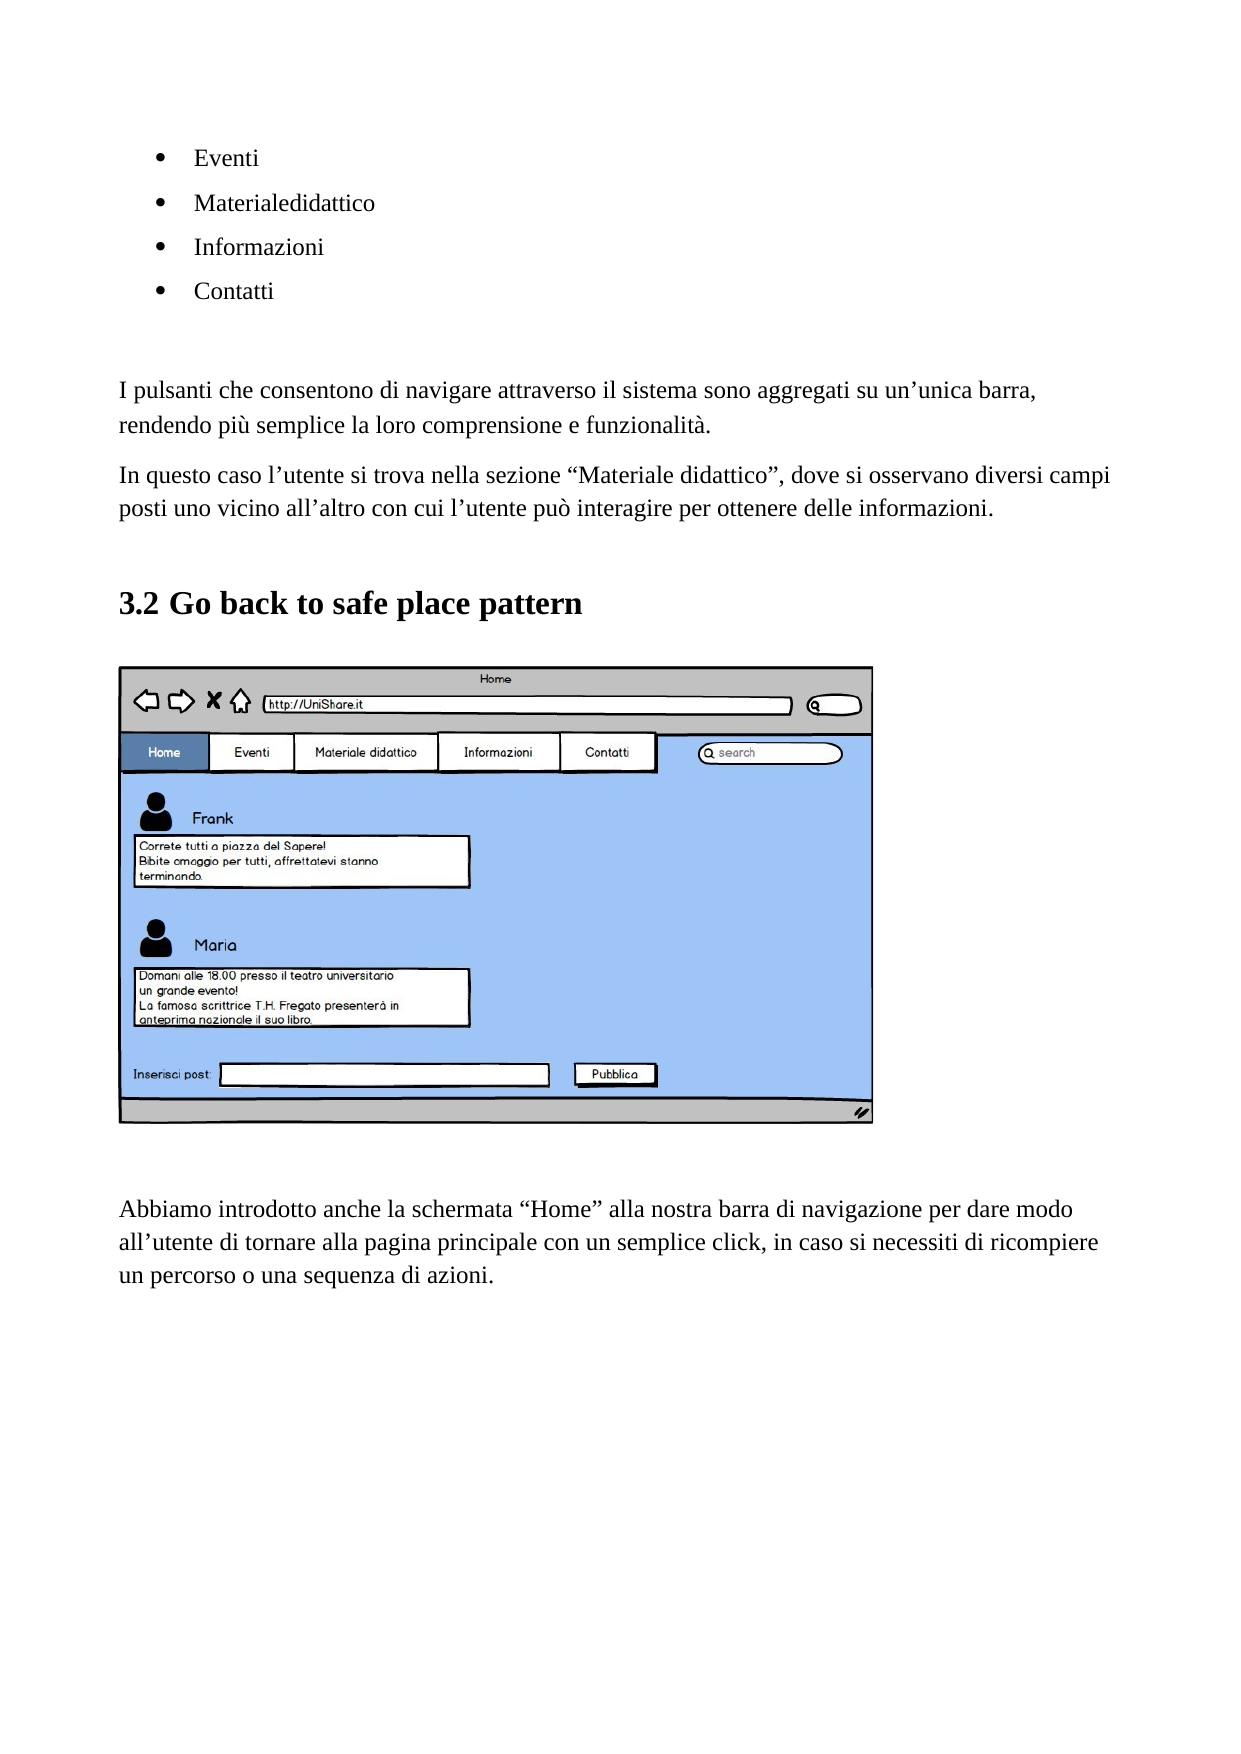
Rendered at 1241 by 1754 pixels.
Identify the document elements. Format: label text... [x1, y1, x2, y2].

list Contatti [156, 276, 1171, 304]
text I pulsanti che consentono di navigare attraverso il sistema sono aggregati su un’unica barra, rendendo più semplice la loro comprensione e funzionalità. [119, 376, 1039, 439]
list Informazioni [156, 232, 1171, 260]
text Abbiamo introdotto anche la schermata “Home” alla nostra barra di navigazione per dare modo all’utente di tornare alla pagina principale con un semplice click, in caso si necessiti di ricompiere un percorso o una sequenza di azioni. [119, 1194, 1102, 1289]
list Materialedidattico [156, 188, 1171, 216]
picture [118, 666, 874, 1124]
text In questo caso l’utente si trova nella sezione “Materiale didattico”, dove si osservano diversi campi posti uno vicino all’altro con cui l’utente può interagire per ottenere delle informazioni. [119, 460, 1113, 522]
subtitle Go back to safe place pattern [119, 583, 1171, 622]
list Eventi [156, 143, 1171, 172]
